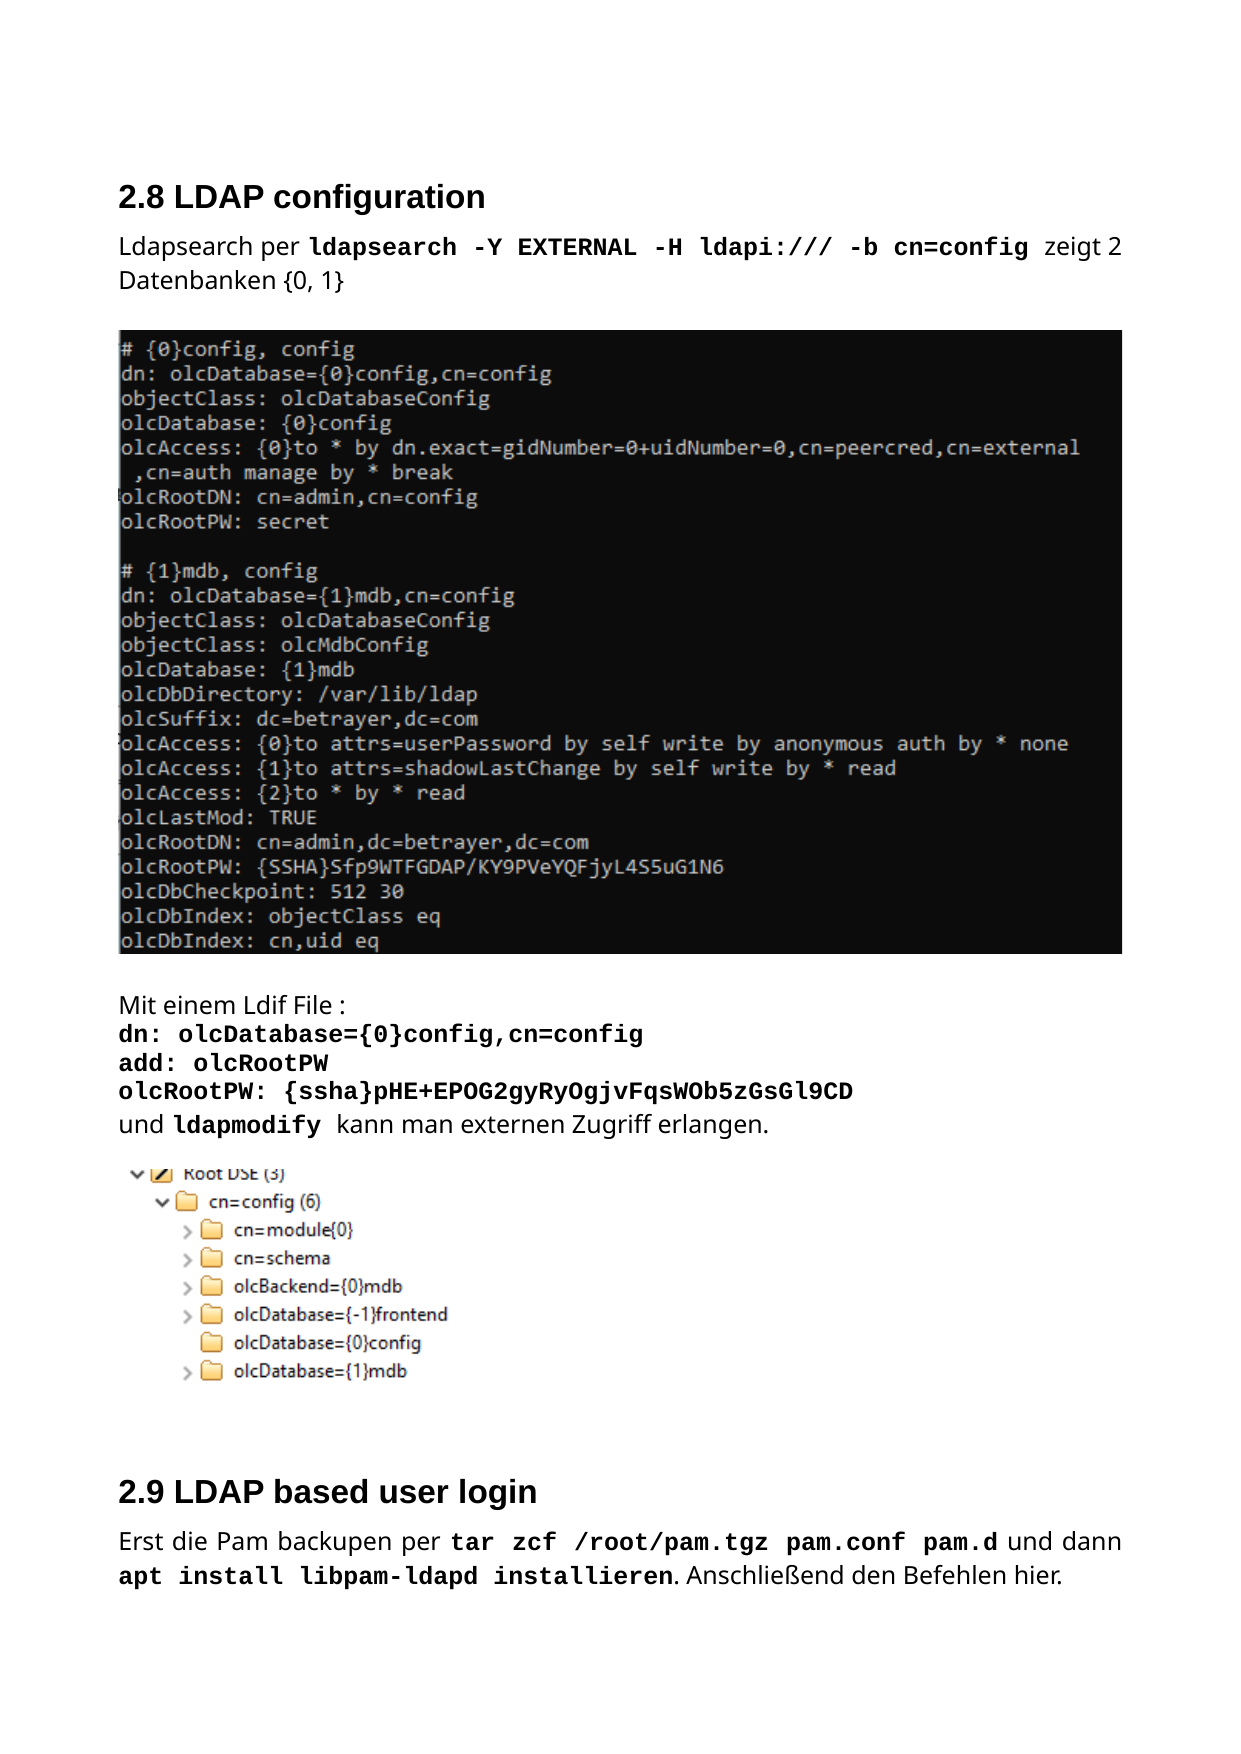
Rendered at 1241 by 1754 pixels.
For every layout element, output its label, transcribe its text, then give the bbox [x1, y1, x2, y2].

text dn: olcDatabase={0}config,cn=config [118, 1022, 1122, 1050]
text Mit einem Ldif File : [118, 988, 1122, 1022]
text add: olcRootPW [118, 1050, 1122, 1078]
picture [118, 330, 1123, 954]
text olcRootPW: {ssha}pHE+EPOG2gyRyOgjvFqsWOb5zGsGl9CD [118, 1078, 1122, 1107]
text Erst die Pam backupen per tar zcf /root/pam.tgz pam.conf pam.d und dann apt install libpam-ldapd installieren. Anschließend den Befehlen hier. [118, 1523, 1122, 1592]
picture [118, 1169, 514, 1387]
text und ldapmodify kann man externen Zugriff erlangen. [118, 1107, 1122, 1141]
subtitle 2.9 LDAP based user login [118, 1472, 1122, 1511]
text Ldapsearch per ldapsearch -Y EXTERNAL -H ldapi:/// -b cn=config zeigt 2 Datenbanken {0, 1} [118, 228, 1122, 297]
subtitle 2.8 LDAP configuration [118, 177, 1122, 216]
